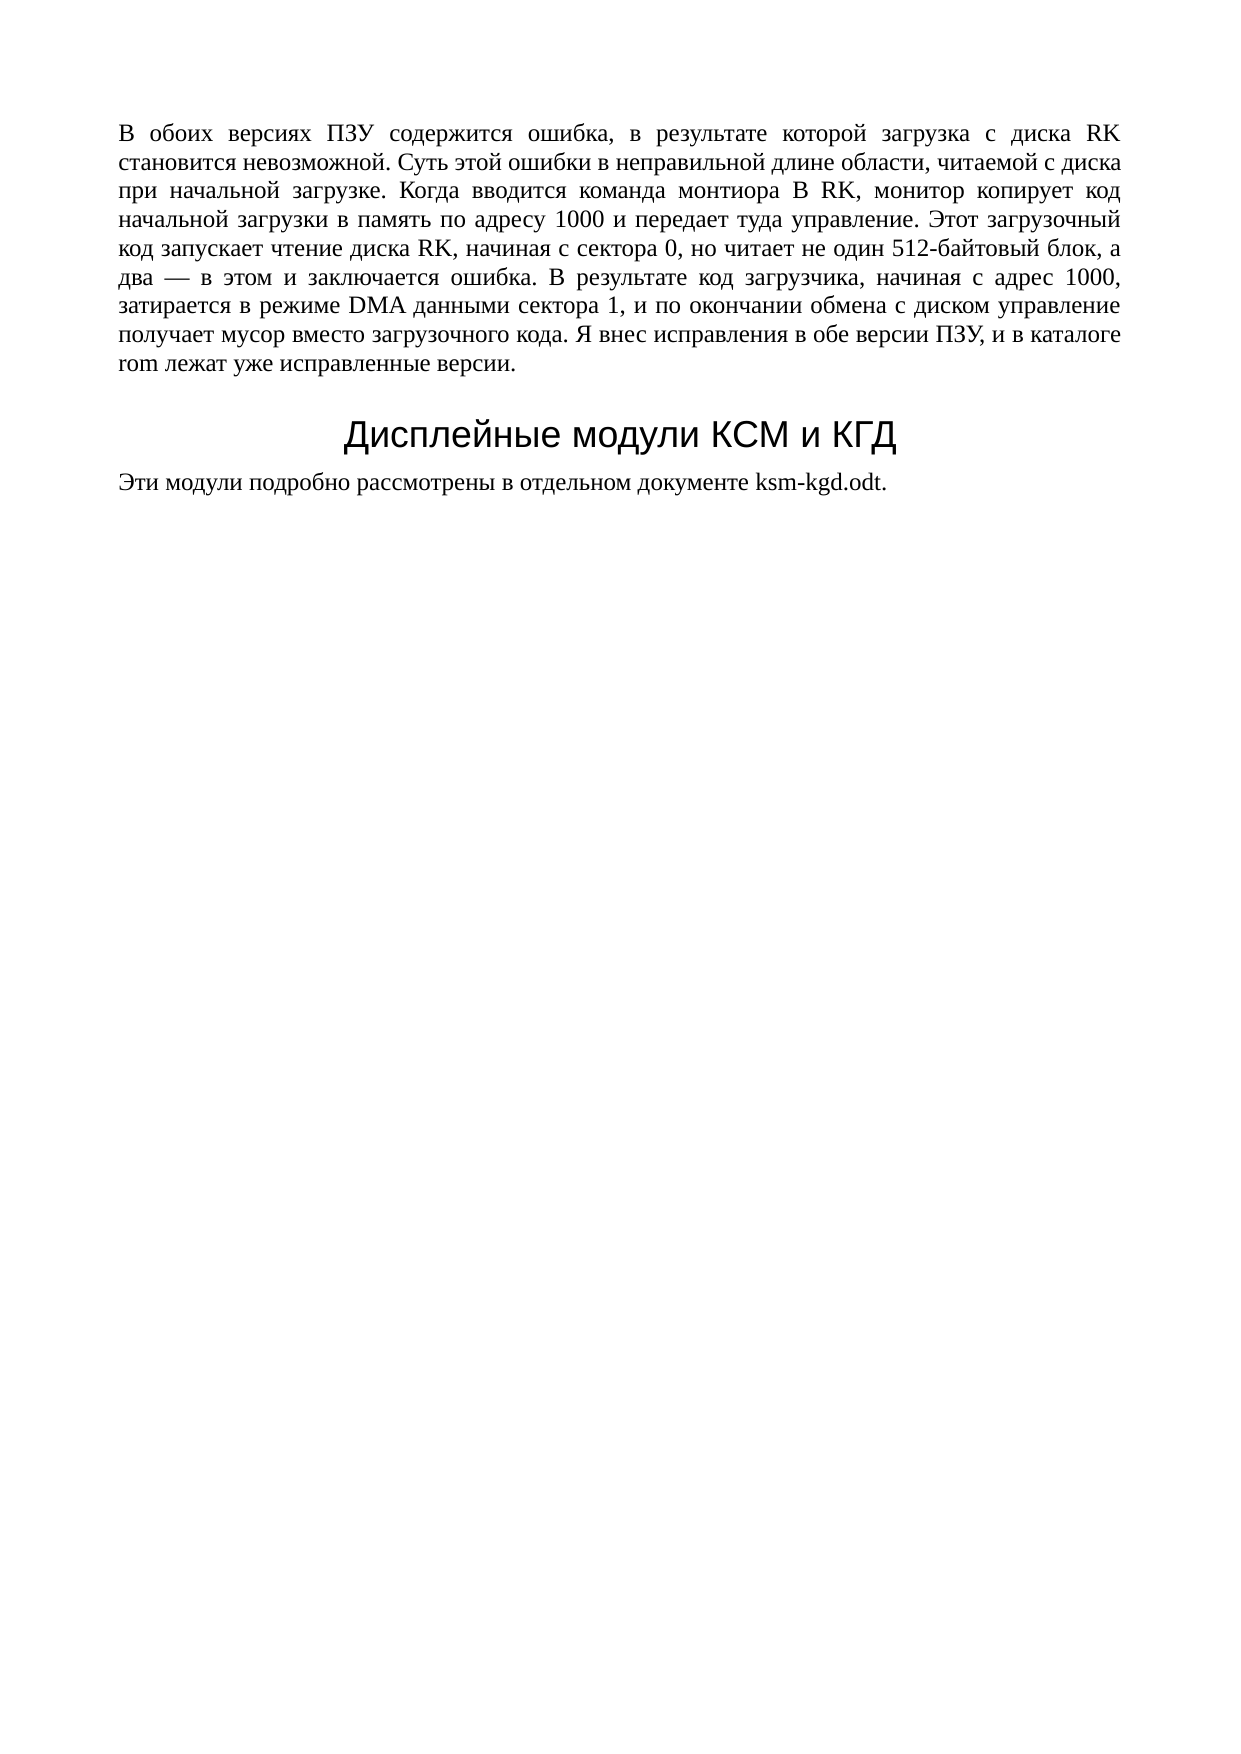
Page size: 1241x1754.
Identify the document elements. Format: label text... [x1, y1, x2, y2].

subtitle Дисплейные модули КСМ и КГД [118, 412, 1122, 455]
text Эти модули подробно рассмотрены в отдельном документе ksm-kgd.odt. [118, 467, 1122, 496]
text В обоих версиях ПЗУ содержится ошибка, в результате которой загрузка с диска RK становится невозможной. Суть этой ошибки в неправильной длине области, читаемой с диска при начальной загрузке. Когда вводится команда монтиора B RK, монитор копирует код начальной загрузки в память по адресу 1000 и передает туда управление. Этот загрузочный код запускает чтение диска RK, начиная с сектора 0, но читает не один 512-байтовый блок, а два — в этом и заключается ошибка. В результате код загрузчика, начиная с адрес 1000, затирается в режиме DMA данными сектора 1, и по окончании обмена с диском управление получает мусор вместо загрузочного кода. Я внес исправления в обе версии ПЗУ, и в каталоге rom лежат уже исправленные версии. [118, 118, 1122, 377]
